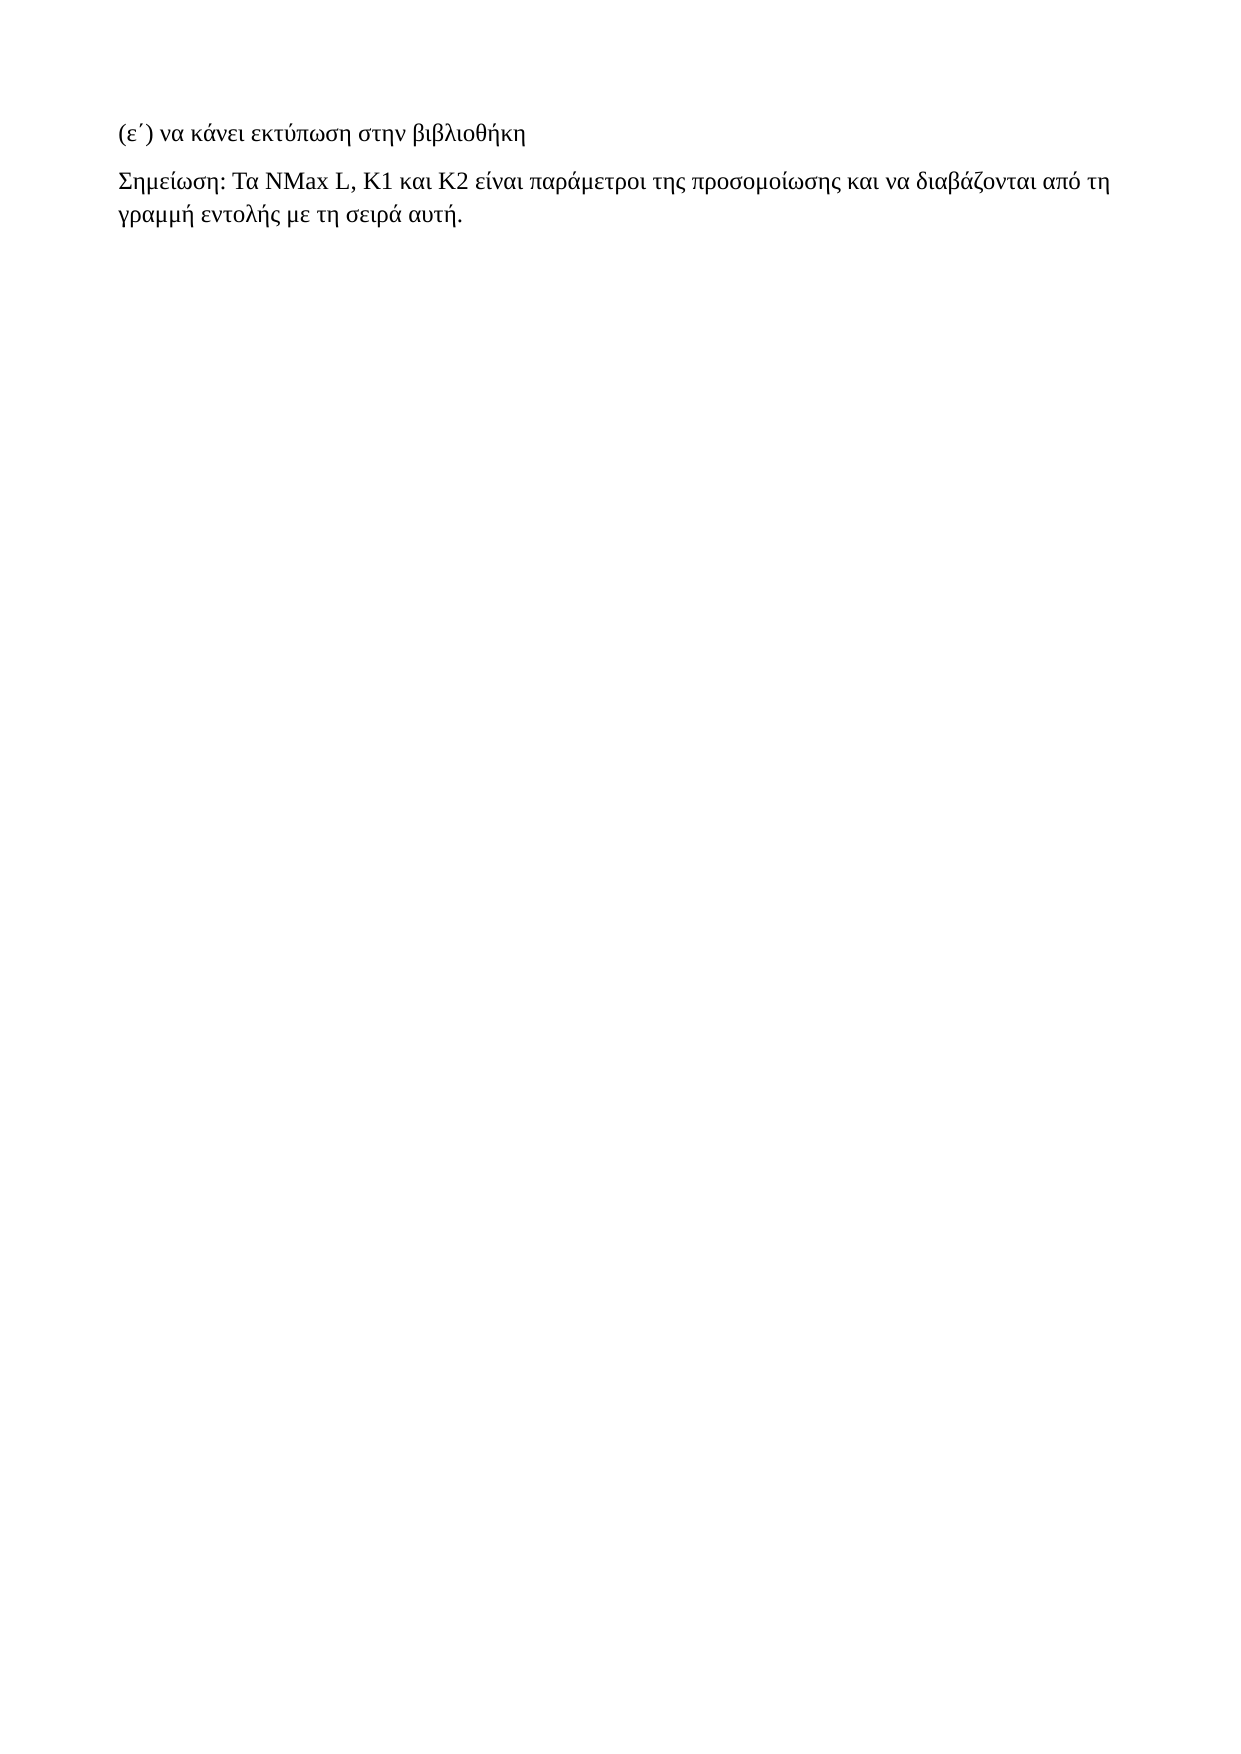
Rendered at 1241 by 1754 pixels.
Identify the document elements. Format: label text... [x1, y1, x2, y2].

text Σημείωση: Τα NMax L, K1 και K2 είναι παράμετροι της προσομοίωσης και να διαβάζονται από τη γραμμή εντολής με τη σειρά αυτή. [118, 166, 1122, 227]
text (εʹ) να κάνει εκτύπωση στην βιβλιοθήκη [118, 118, 1122, 147]
